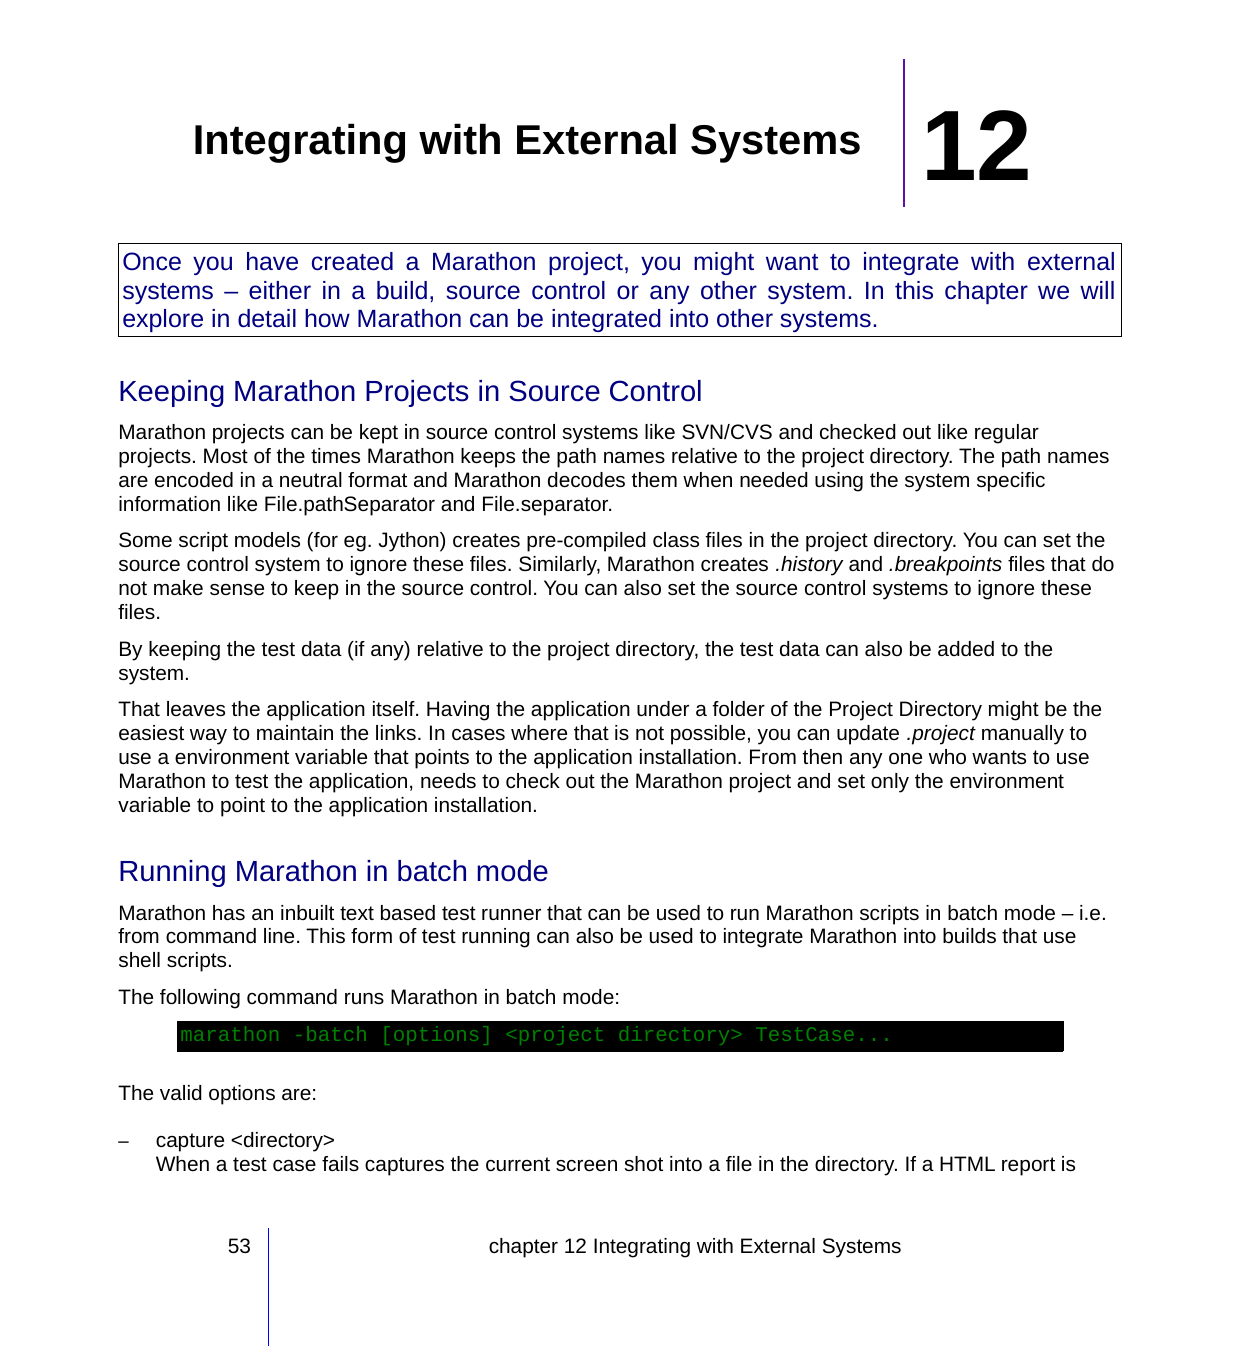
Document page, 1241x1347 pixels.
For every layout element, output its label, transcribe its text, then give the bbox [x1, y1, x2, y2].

text marathon -batch [options] <project directory> TestCase... [178, 1022, 1063, 1051]
text By keeping the test data (if any) relative to the project directory, the test data can also be added to the system. [118, 637, 1122, 684]
text Once you have created a Marathon project, you might want to integrate with external systems – either in a build, source control or any other system. In this chapter we will explore in detail how Marathon can be integrated into other systems. [119, 244, 1121, 336]
text That leaves the application itself. Having the application under a folder of the Project Directory might be the easiest way to maintain the links. In cases where that is not possible, you can update .project manually to use a environment variable that points to the application installation. From then any one who wants to use Marathon to test the application, needs to check out the Marathon project and set only the environment variable to point to the application installation. [118, 697, 1122, 817]
text Marathon projects can be kept in source control systems like SVN/CVS and checked out like regular projects. Most of the times Marathon keeps the path names relative to the project directory. The path names are encoded in a neutral format and Marathon decodes them when needed using the system specific information like File.pathSeparator and File.separator. [118, 420, 1122, 516]
subtitle Running Marathon in batch mode [118, 854, 1122, 888]
list capture <directory> When a test case fails captures the current screen shot into a file in the directory. If a HTML report is [118, 1128, 1122, 1176]
subtitle Keeping Marathon Projects in Source Control [118, 374, 1122, 407]
text Some script models (for eg. Jython) creates pre-compiled class files in the project directory. You can set the source control system to ignore these files. Similarly, Marathon creates .history and .breakpoints files that do not make sense to keep in the source control. You can also set the source control systems to ignore these files. [118, 528, 1122, 624]
table_header Integrating with External Systems [118, 59, 903, 207]
text The following command runs Marathon in batch mode: [118, 985, 1122, 1009]
text Marathon has an inbuilt text based test runner that can be used to run Marathon scripts in batch mode – i.e. from command line. This form of test running can also be used to integrate Marathon into builds that use shell scripts. [118, 900, 1122, 972]
text The valid options are: [118, 1080, 1122, 1104]
table_header 12 [905, 59, 1122, 207]
